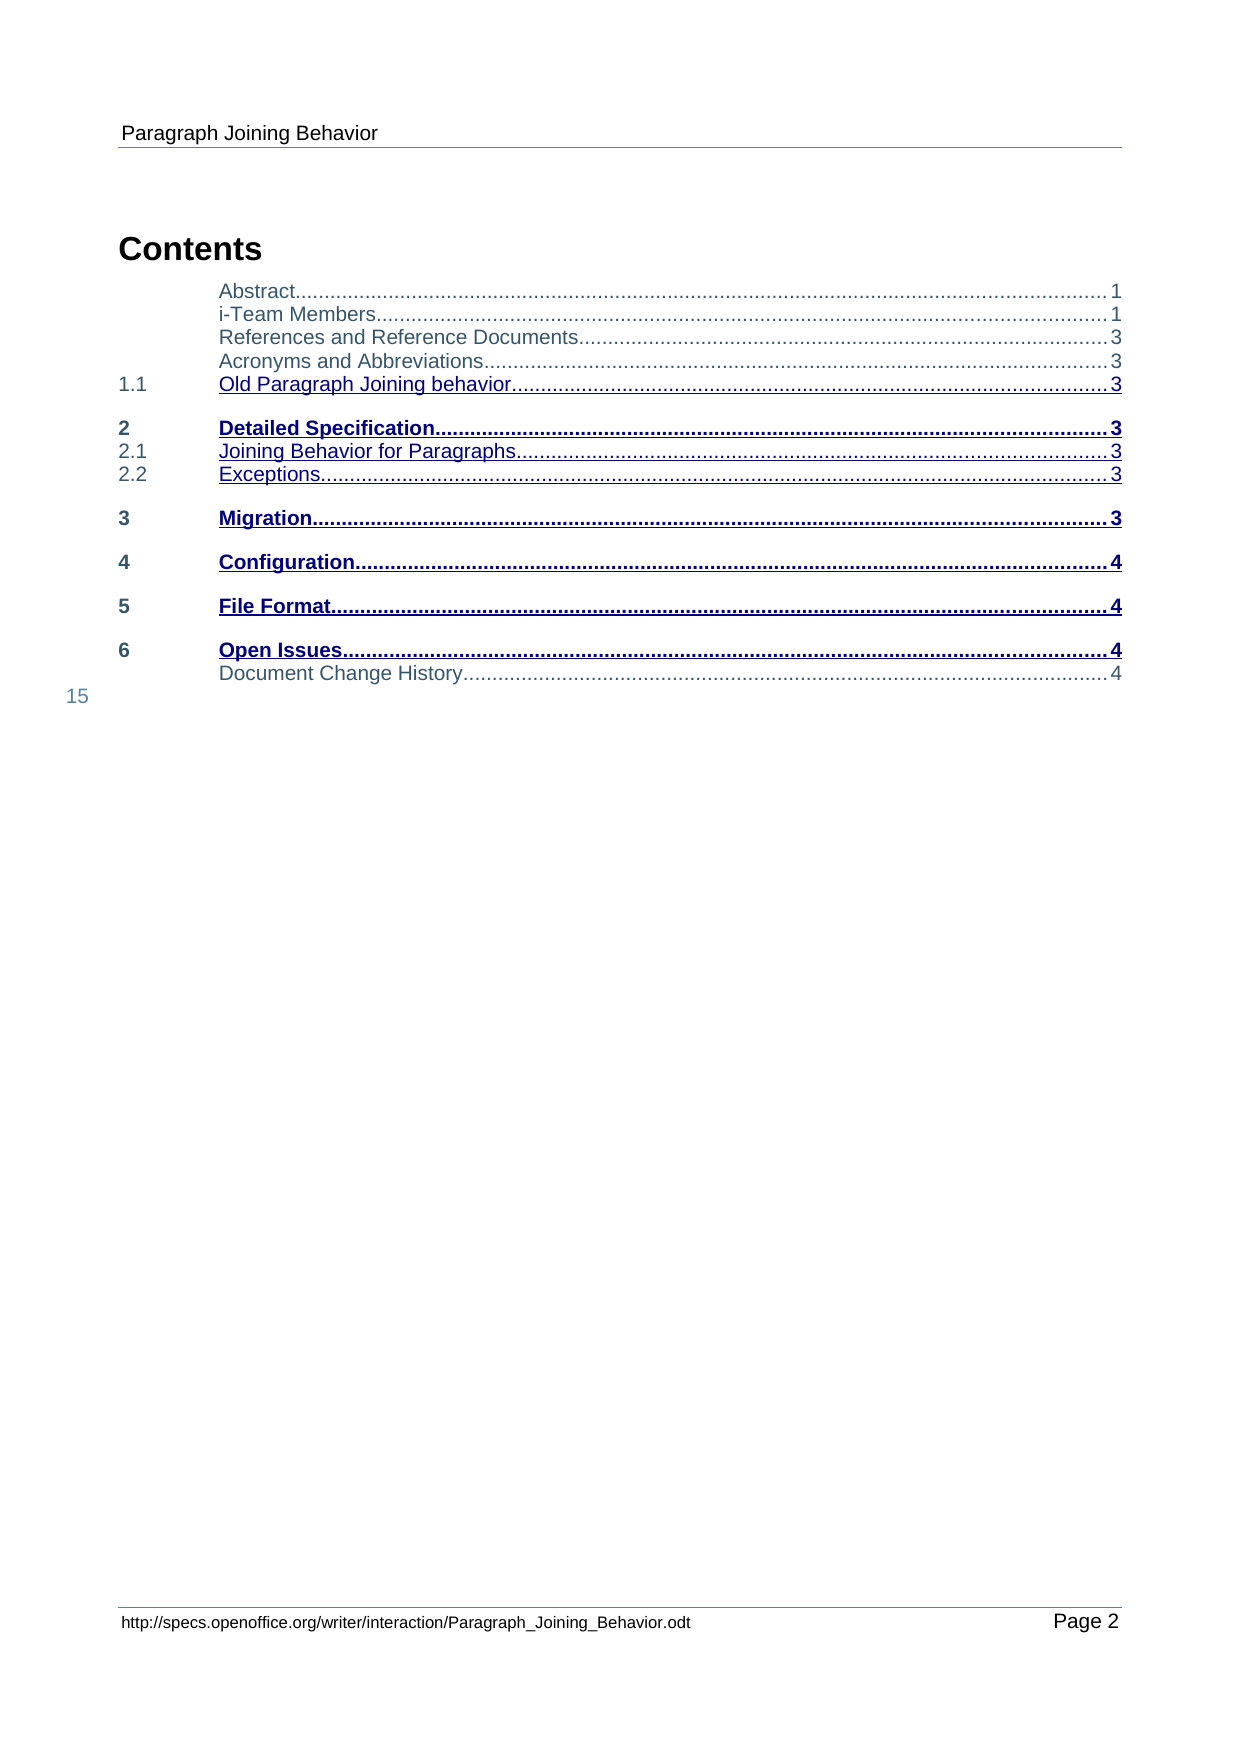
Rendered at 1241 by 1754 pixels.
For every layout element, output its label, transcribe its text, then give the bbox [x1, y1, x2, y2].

text 1.1 Old Paragraph Joining behavior 3 [118, 372, 1122, 396]
text 4 Configuration 4 [118, 550, 1122, 574]
text Abstract 1 [118, 279, 1122, 303]
text 6 Open Issues 4 [118, 638, 1122, 661]
text Document Change History 4 [118, 661, 1122, 684]
text 2.1 Joining Behavior for Paragraphs 3 [118, 439, 1122, 463]
text 3 Migration 3 [118, 507, 1122, 530]
subtitle Contents [118, 230, 1122, 267]
text i-Team Members 1 [118, 303, 1122, 326]
text 2.2 Exceptions 3 [118, 463, 1122, 486]
text 2 Detailed Specification 3 [118, 416, 1122, 439]
text References and Reference Documents 3 [118, 326, 1122, 349]
text Acronyms and Abbreviations 3 [118, 349, 1122, 372]
text 5 File Format 4 [118, 594, 1122, 617]
